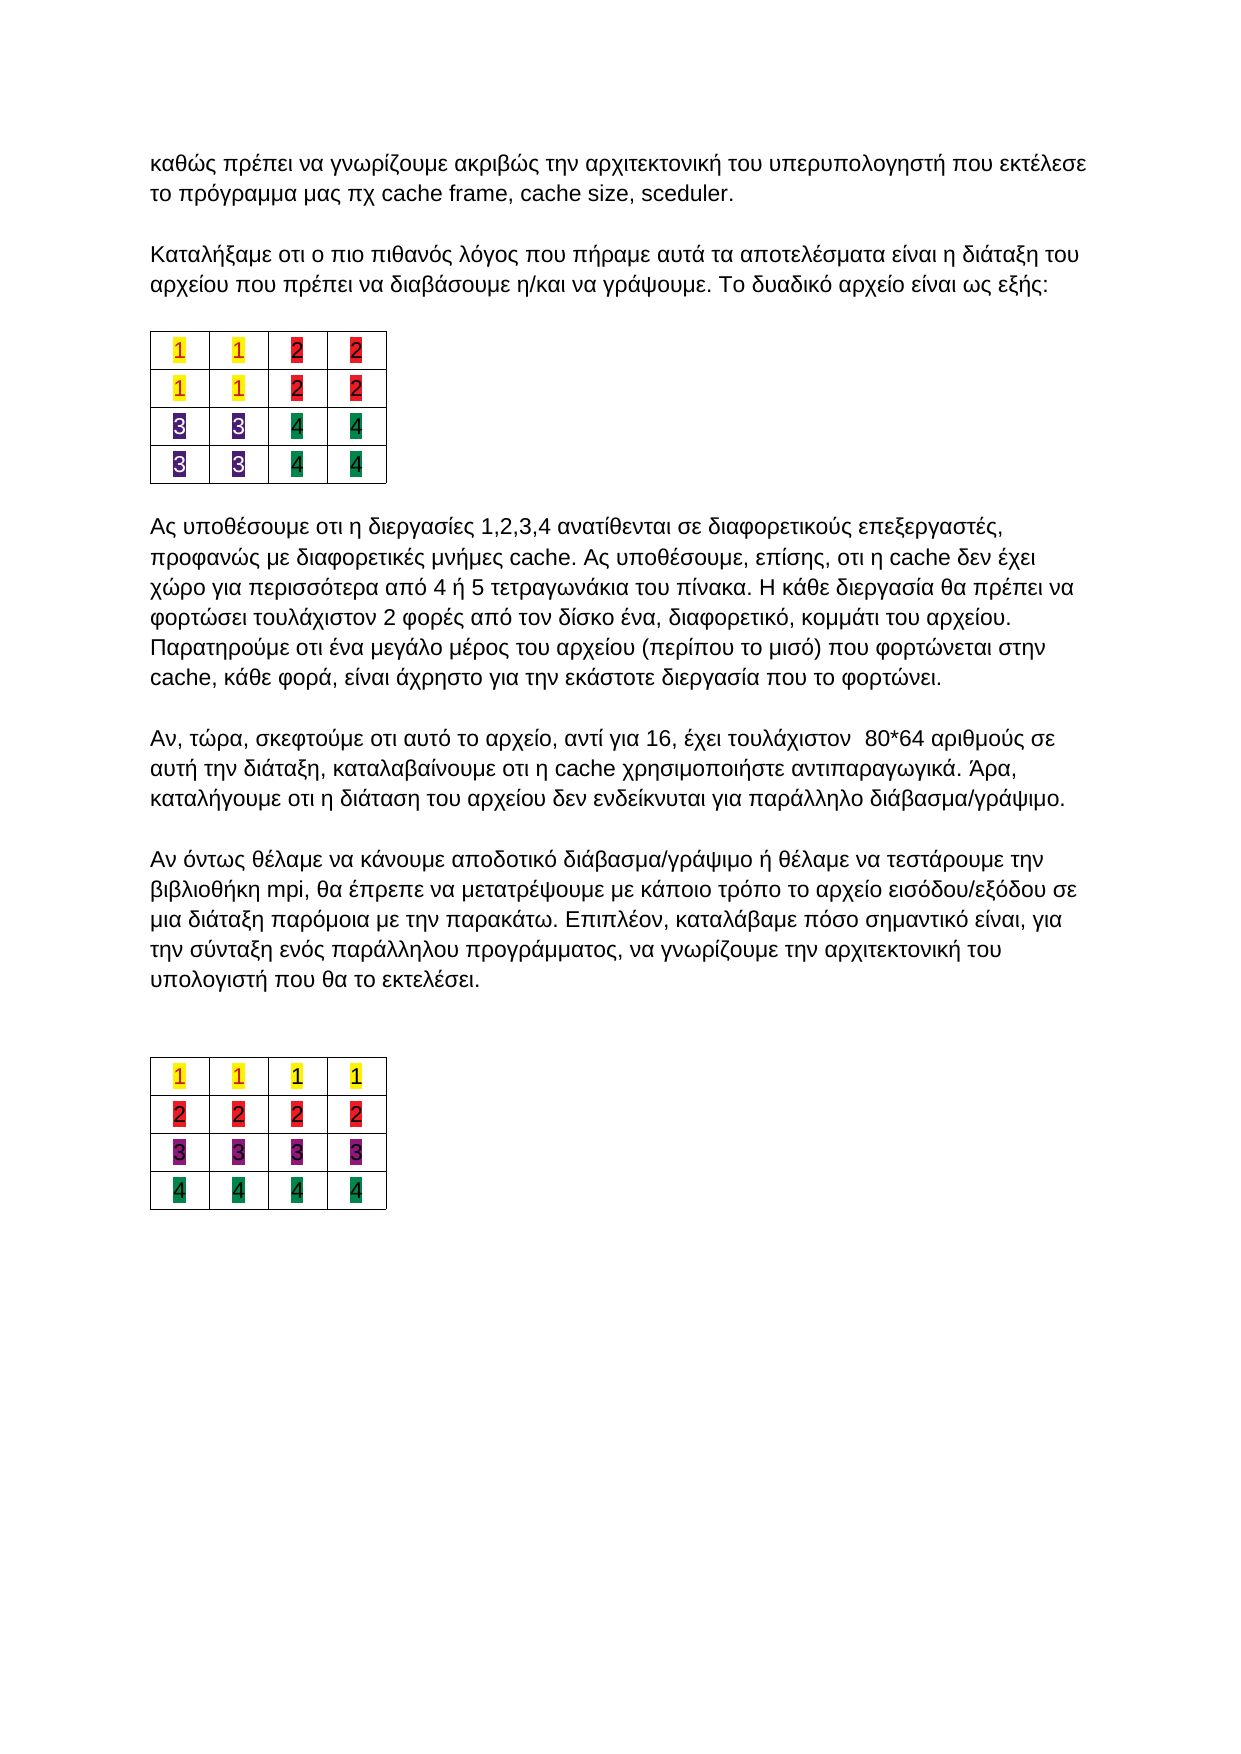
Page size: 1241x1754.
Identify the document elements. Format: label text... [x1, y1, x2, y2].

table_cell 4 [328, 408, 386, 445]
table_header 2 [269, 332, 327, 369]
table_header 1 [328, 1058, 386, 1095]
table_header 1 [151, 332, 209, 369]
table_cell 2 [269, 370, 327, 407]
table_cell 3 [151, 1134, 209, 1171]
table_cell 2 [328, 1096, 386, 1133]
table_header 1 [210, 1058, 268, 1095]
table_cell 4 [269, 446, 327, 483]
table_cell 3 [210, 446, 268, 483]
text Ας υποθέσουμε οτι η διεργασίες 1,2,3,4 ανατίθενται σε διαφορετικούς επεξεργαστές, προφανώς με διαφορετικές μνήμες cache. Ας υποθέσουμε, επίσης, οτι η cache δεν έχει χώρο για περισσότερα από 4 ή 5 τετραγωνάκια του πίνακα. Η κάθε διεργασία θα πρέπει να φορτώσει τουλάχιστον 2 φορές από τον δίσκο ένα, διαφορετικό, κομμάτι του αρχείου. Παρατηρούμε οτι ένα μεγάλο μέρος του αρχείου (περίπου το μισό) που φορτώνεται στην cache, κάθε φορά, είναι άχρηστο για την εκάστοτε διεργασία που το φορτώνει. [150, 513, 1090, 691]
table_cell 2 [269, 1096, 327, 1133]
table_header 1 [151, 1058, 209, 1095]
text καθώς πρέπει να γνωρίζουμε ακριβώς την αρχιτεκτονική του υπερυπολογηστή που εκτέλεσε το πρόγραμμα μας πχ cache frame, cache size, sceduler. [150, 150, 1090, 207]
table_cell 4 [210, 1172, 268, 1209]
table_cell 3 [269, 1134, 327, 1171]
table_cell 4 [269, 408, 327, 445]
table_cell 2 [210, 1096, 268, 1133]
table_cell 3 [210, 1134, 268, 1171]
table_cell 3 [210, 408, 268, 445]
text Αν, τώρα, σκεφτούμε οτι αυτό το αρχείο, αντί για 16, έχει τουλάχιστον 80*64 αριθμούς σε αυτή την διάταξη, καταλαβαίνουμε οτι η cache χρησιμοποιήστε αντιπαραγωγικά. Άρα, καταλήγουμε οτι η διάταση του αρχείου δεν ενδείκνυται για παράλληλο διάβασμα/γράψιμο. [150, 725, 1090, 811]
table_cell 3 [151, 446, 209, 483]
table_cell 2 [151, 1096, 209, 1133]
table_cell 4 [151, 1172, 209, 1209]
text Καταλήξαμε οτι ο πιο πιθανός λόγος που πήραμε αυτά τα αποτελέσματα είναι η διάταξη του αρχείου που πρέπει να διαβάσουμε η/και να γράψουμε. Το δυαδικό αρχείο είναι ως εξής: [150, 241, 1090, 297]
table_header 2 [328, 332, 386, 369]
table_cell 4 [328, 446, 386, 483]
text Αν όντως θέλαμε να κάνουμε αποδοτικό διάβασμα/γράψιμο ή θέλαμε να τεστάρουμε την βιβλιοθήκη mpi, θα έπρεπε να μετατρέψουμε με κάποιο τρόπο το αρχείο εισόδου/εξόδου σε μια διάταξη παρόμοια με την παρακάτω. Επιπλέον, καταλάβαμε πόσο σημαντικό είναι, για την σύνταξη ενός παράλληλου προγράμματος, να γνωρίζουμε την αρχιτεκτονική του υπολογιστή που θα το εκτελέσει. [150, 846, 1090, 993]
table_cell 2 [328, 370, 386, 407]
table_cell 3 [151, 408, 209, 445]
table_cell 1 [151, 370, 209, 407]
table_cell 3 [328, 1134, 386, 1171]
table_cell 4 [269, 1172, 327, 1209]
table_cell 1 [210, 370, 268, 407]
table_cell 4 [328, 1172, 386, 1209]
table_header 1 [210, 332, 268, 369]
table_header 1 [269, 1058, 327, 1095]
